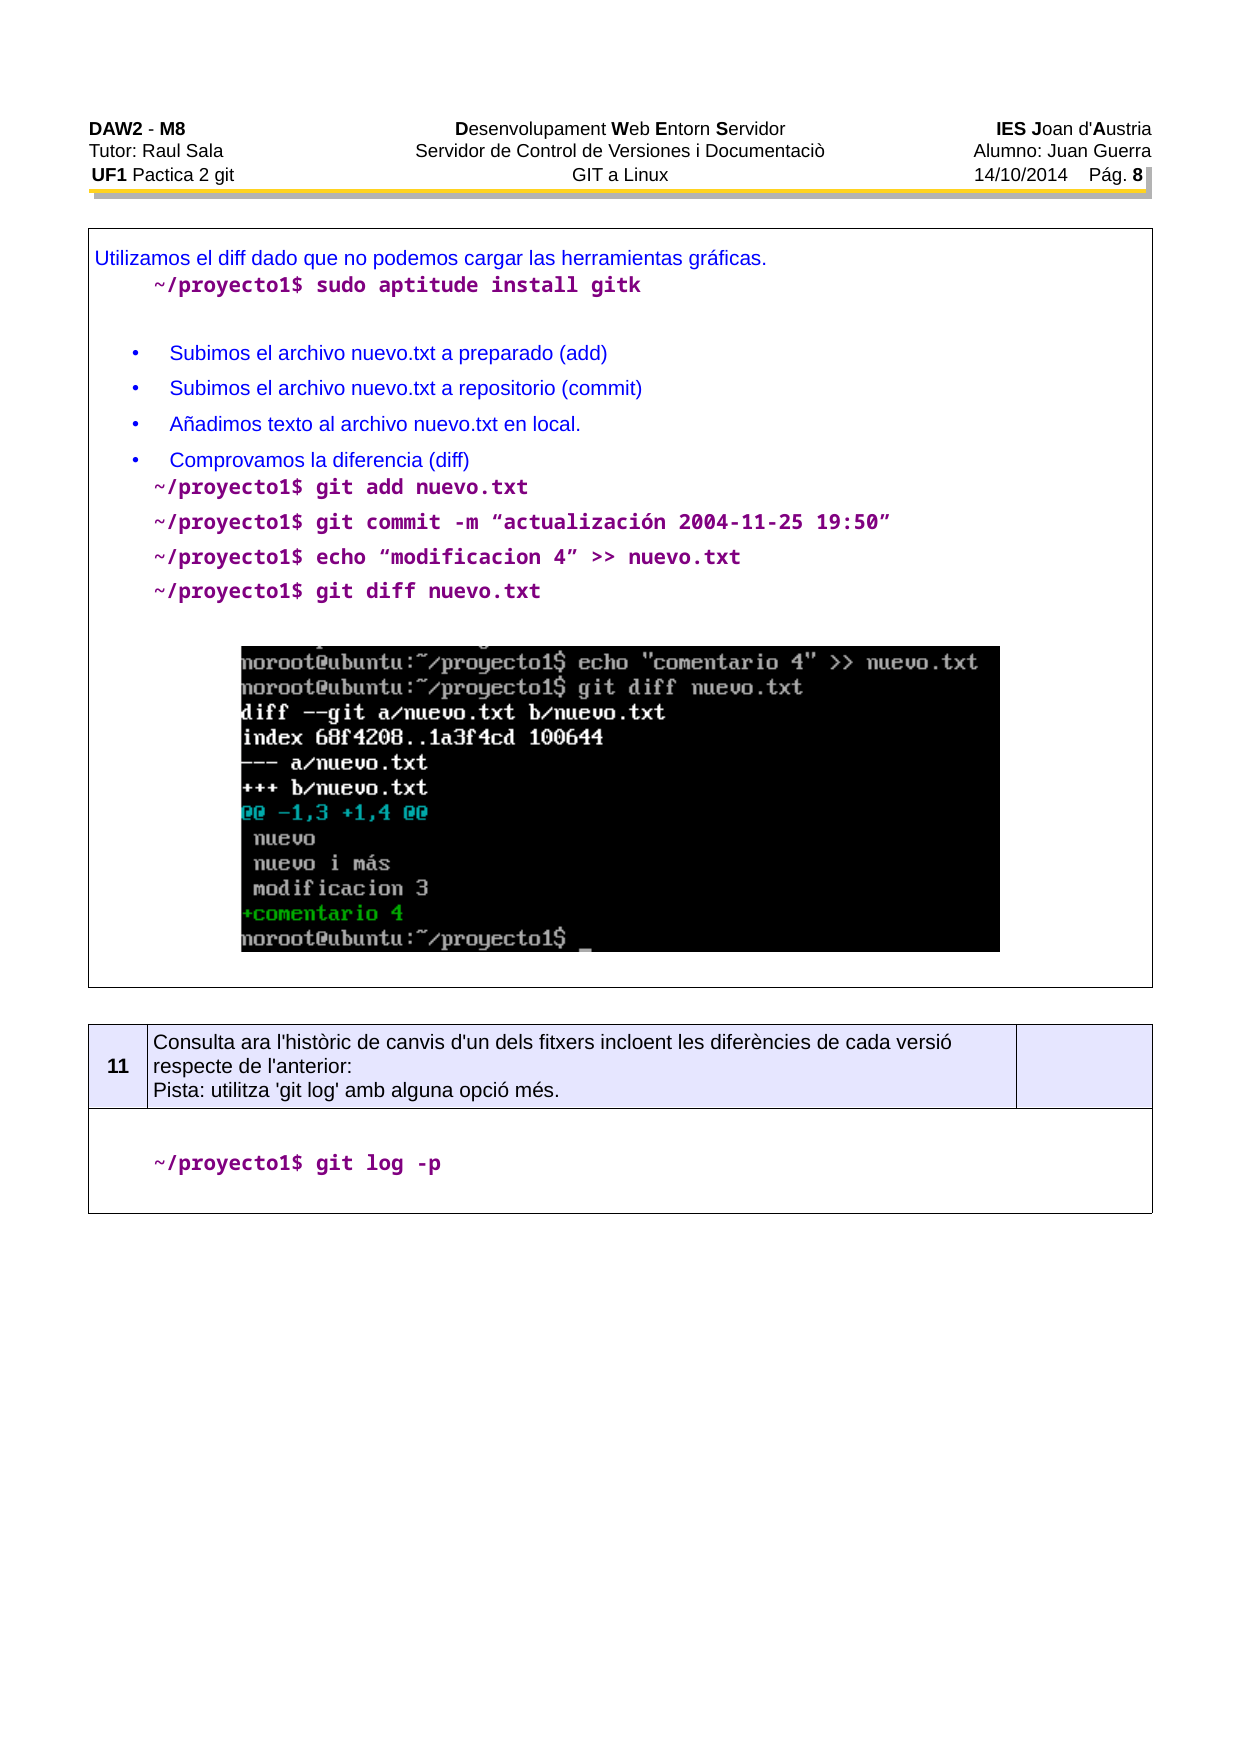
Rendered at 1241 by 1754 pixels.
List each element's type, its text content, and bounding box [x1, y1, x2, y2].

picture [240, 646, 1000, 952]
table_cell Utilizamos el diff dado que no podemos cargar las herramientas gráficas. ~/proyecto1$ sudo aptitude install gitk Subimos el archivo nuevo.txt a preparado (add) Subimos el archivo nuevo.txt a repositorio (commit) Añadimos texto al archivo nuevo.txt en local. Comprovamos la diferencia (diff) ~/proyecto1$ git add nuevo.txt ~/proyecto1$ git commit -m “actualización 2004-11-25 19:50” ~/proyecto1$ echo “modificacion 4” >> nuevo.txt ~/proyecto1$ git diff nuevo.txt [89, 229, 1152, 987]
table_cell ~/proyecto1$ git log -p [89, 1109, 1152, 1213]
table_header 11 [89, 1025, 147, 1107]
table_header Consulta ara l'històric de canvis d'un dels fitxers incloent les diferències de cada versió respecte de l'anterior: Pista: utilitza 'git log' amb alguna opció més. [148, 1025, 1016, 1107]
table_header [1017, 1025, 1152, 1107]
